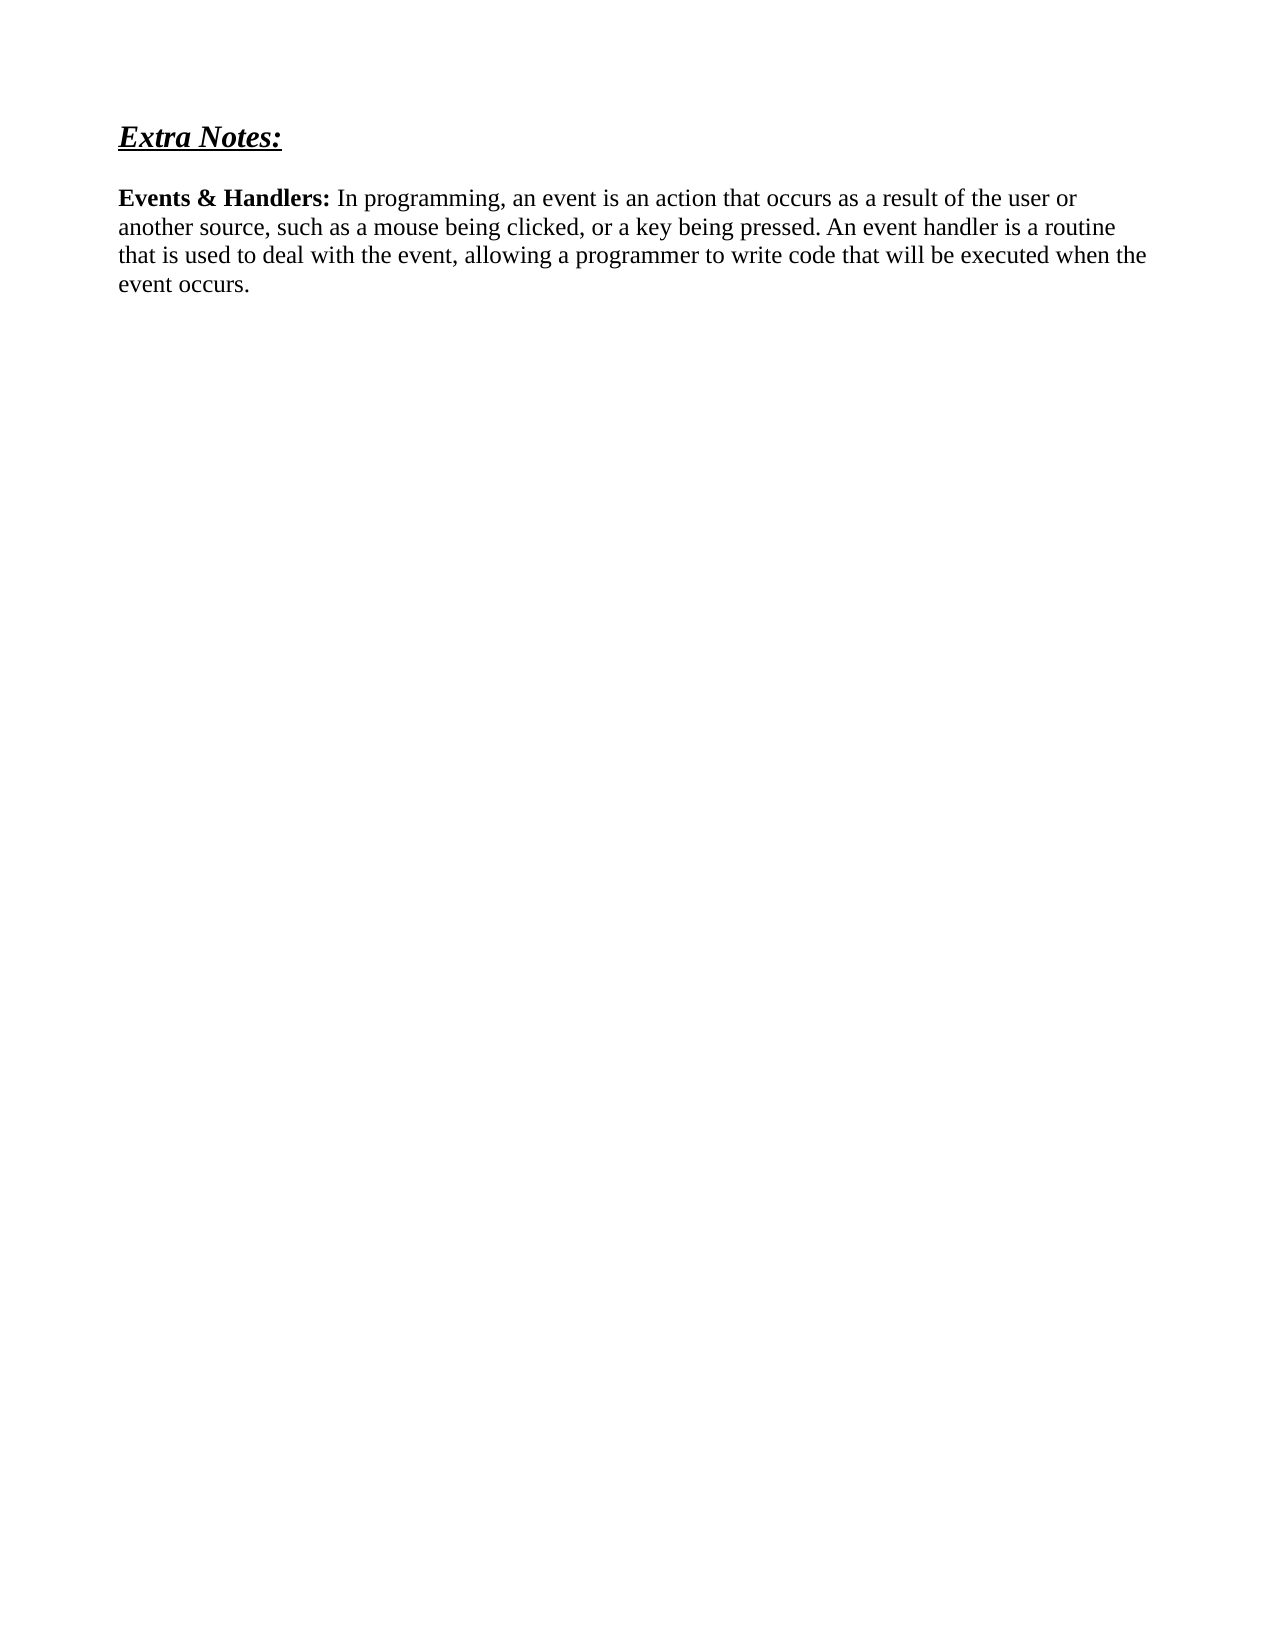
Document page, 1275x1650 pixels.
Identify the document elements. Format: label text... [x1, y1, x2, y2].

text Extra Notes: [118, 118, 1157, 154]
text Events & Handlers: In programming, an event is an action that occurs as a result of the user or another source, such as a mouse being clicked, or a key being pressed. An event handler is a routine that is used to deal with the event, allowing a programmer to write code that will be executed when the event occurs. [118, 183, 1157, 298]
